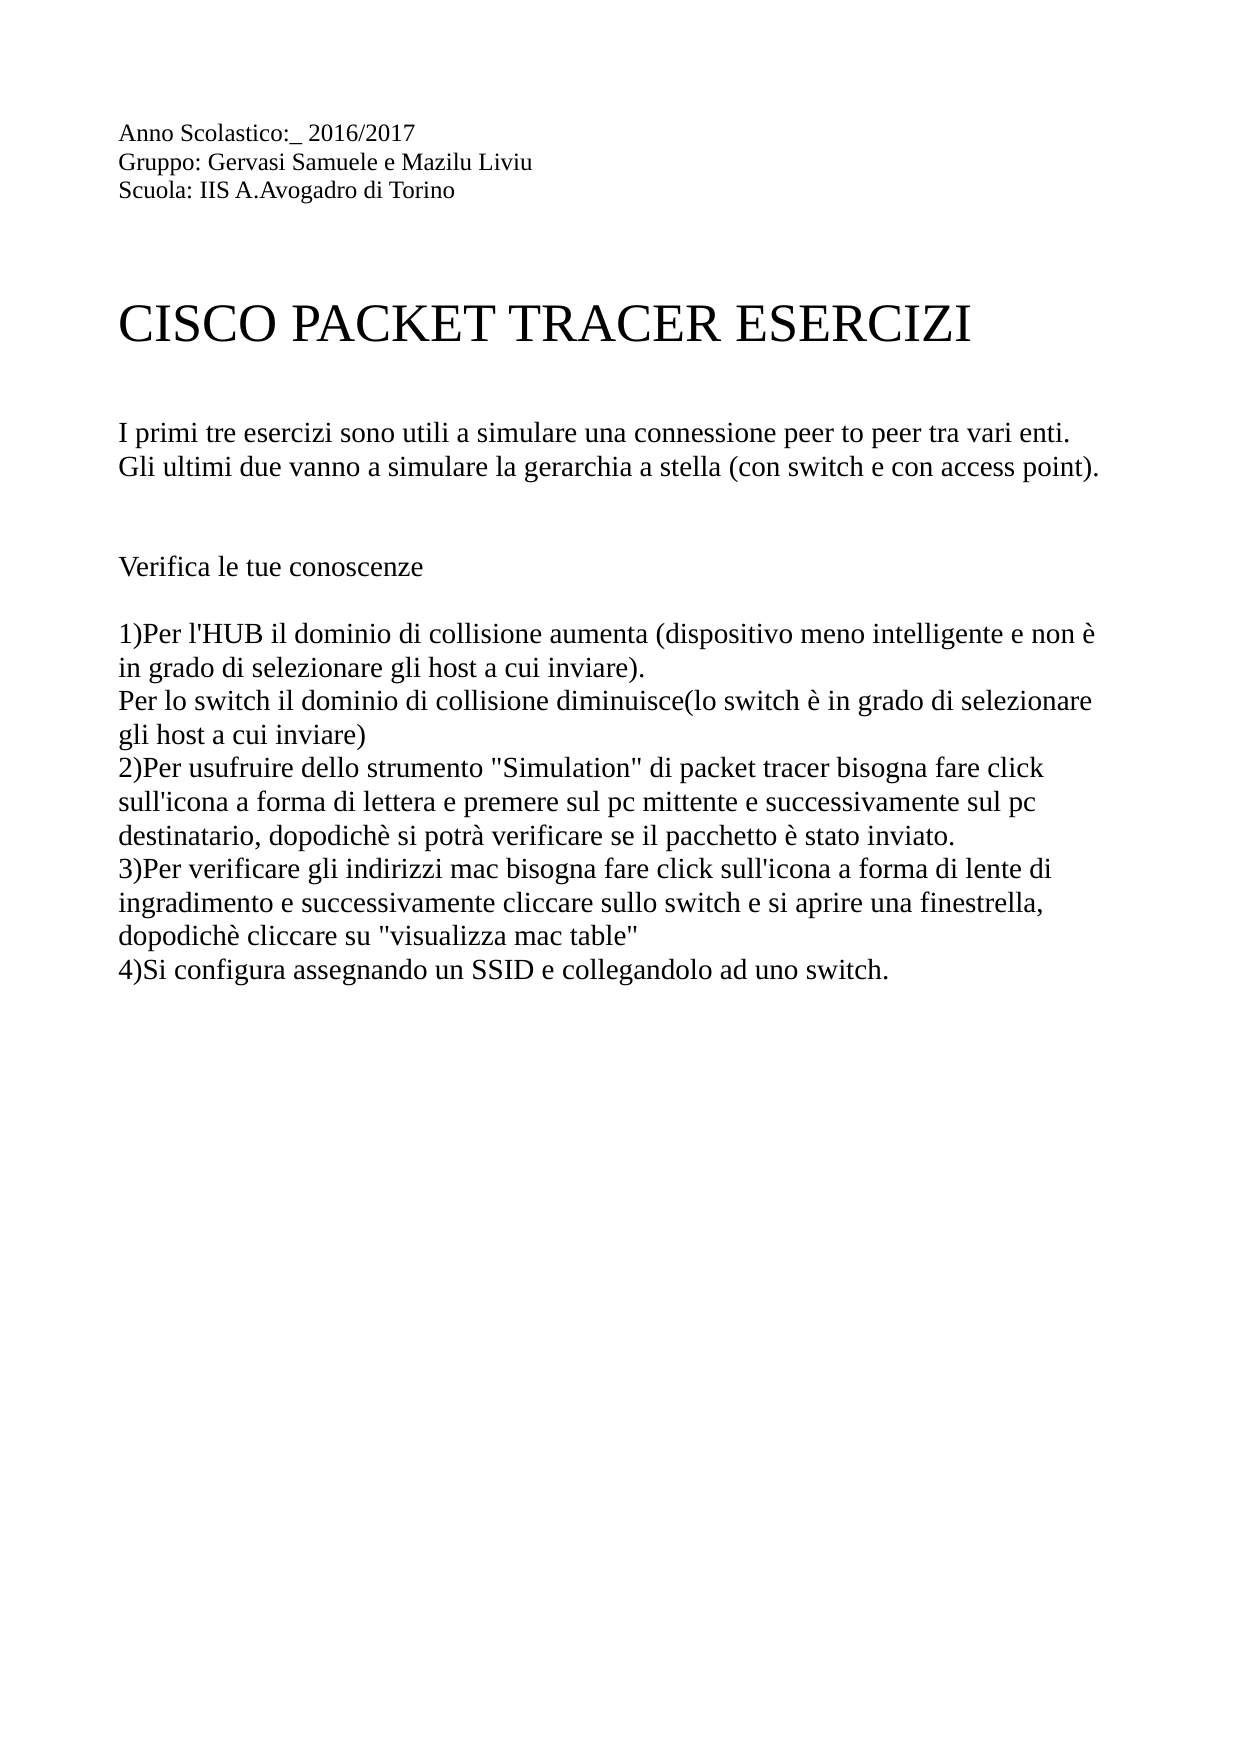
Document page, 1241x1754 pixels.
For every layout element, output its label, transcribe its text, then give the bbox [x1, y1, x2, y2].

text Scuola: IIS A.Avogadro di Torino [118, 176, 1122, 204]
text Gruppo: Gervasi Samuele e Mazilu Liviu [118, 147, 1122, 176]
text Gli ultimi due vanno a simulare la gerarchia a stella (con switch e con access point). [118, 449, 1122, 482]
text 2)Per usufruire dello strumento "Simulation" di packet tracer bisogna fare click sull'icona a forma di lettera e premere sul pc mittente e successivamente sul pc destinatario, dopodichè si potrà verificare se il pacchetto è stato inviato. [118, 751, 1122, 851]
text Anno Scolastico:_ 2016/2017 [118, 118, 1122, 147]
text Verifica le tue conoscenze [118, 549, 1122, 583]
text I primi tre esercizi sono utili a simulare una connessione peer to peer tra vari enti. [118, 415, 1122, 449]
text 3)Per verificare gli indirizzi mac bisogna fare click sull'icona a forma di lente di ingradimento e successivamente cliccare sullo switch e si aprire una finestrella, dopodichè cliccare su "visualizza mac table" 4)Si configura assegnando un SSID e collegandolo ad uno switch. [118, 851, 1122, 985]
text Per lo switch il dominio di collisione diminuisce(lo switch è in grado di selezionare gli host a cui inviare) [118, 683, 1122, 751]
text 1)Per l'HUB il dominio di collisione aumenta (dispositivo meno intelligente e non è in grado di selezionare gli host a cui inviare). [118, 616, 1122, 683]
text CISCO PACKET TRACER ESERCIZI [118, 291, 1122, 353]
